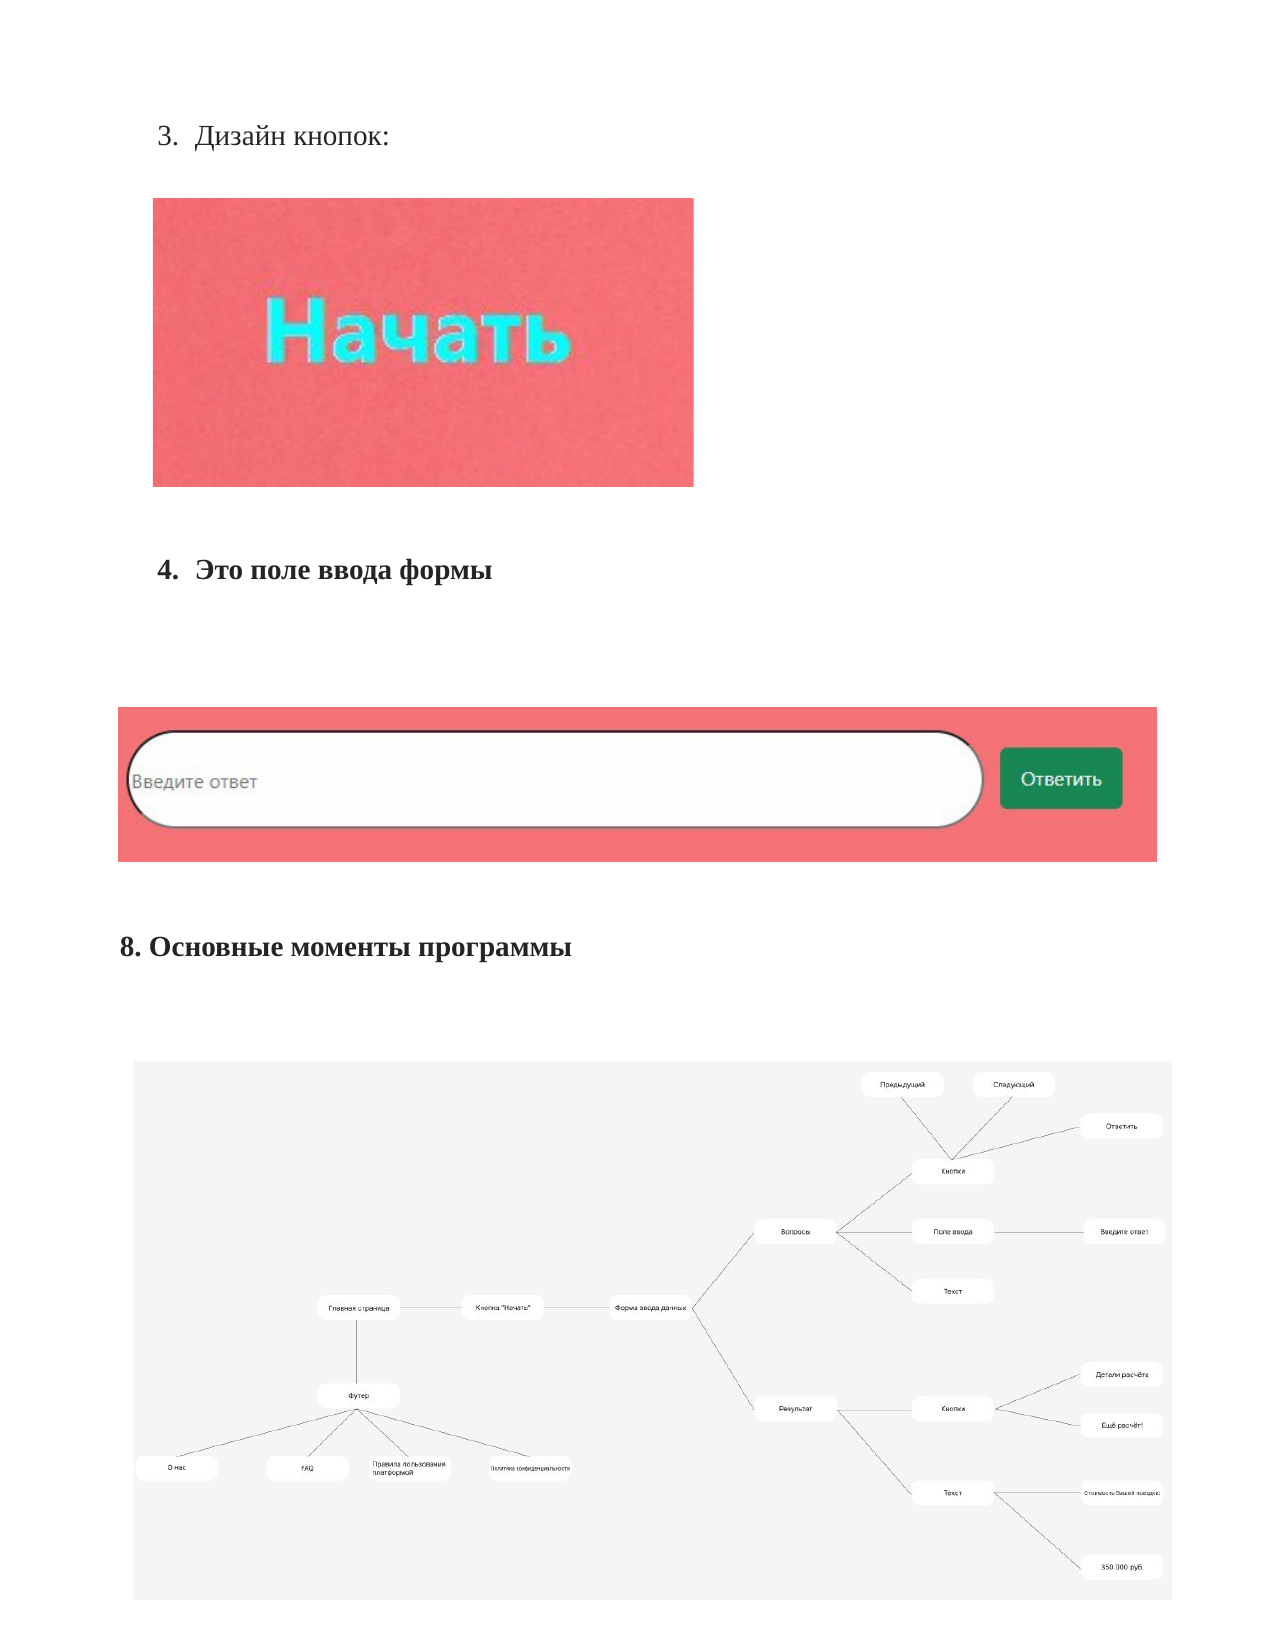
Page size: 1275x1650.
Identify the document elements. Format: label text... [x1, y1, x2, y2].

picture [152, 198, 694, 487]
list Дизайн кнопок: [156, 118, 1157, 152]
list Это поле ввода формы [156, 552, 1157, 586]
text 8. Основные моменты программы [118, 929, 1157, 962]
picture [133, 1061, 1173, 1600]
picture [118, 707, 1157, 862]
